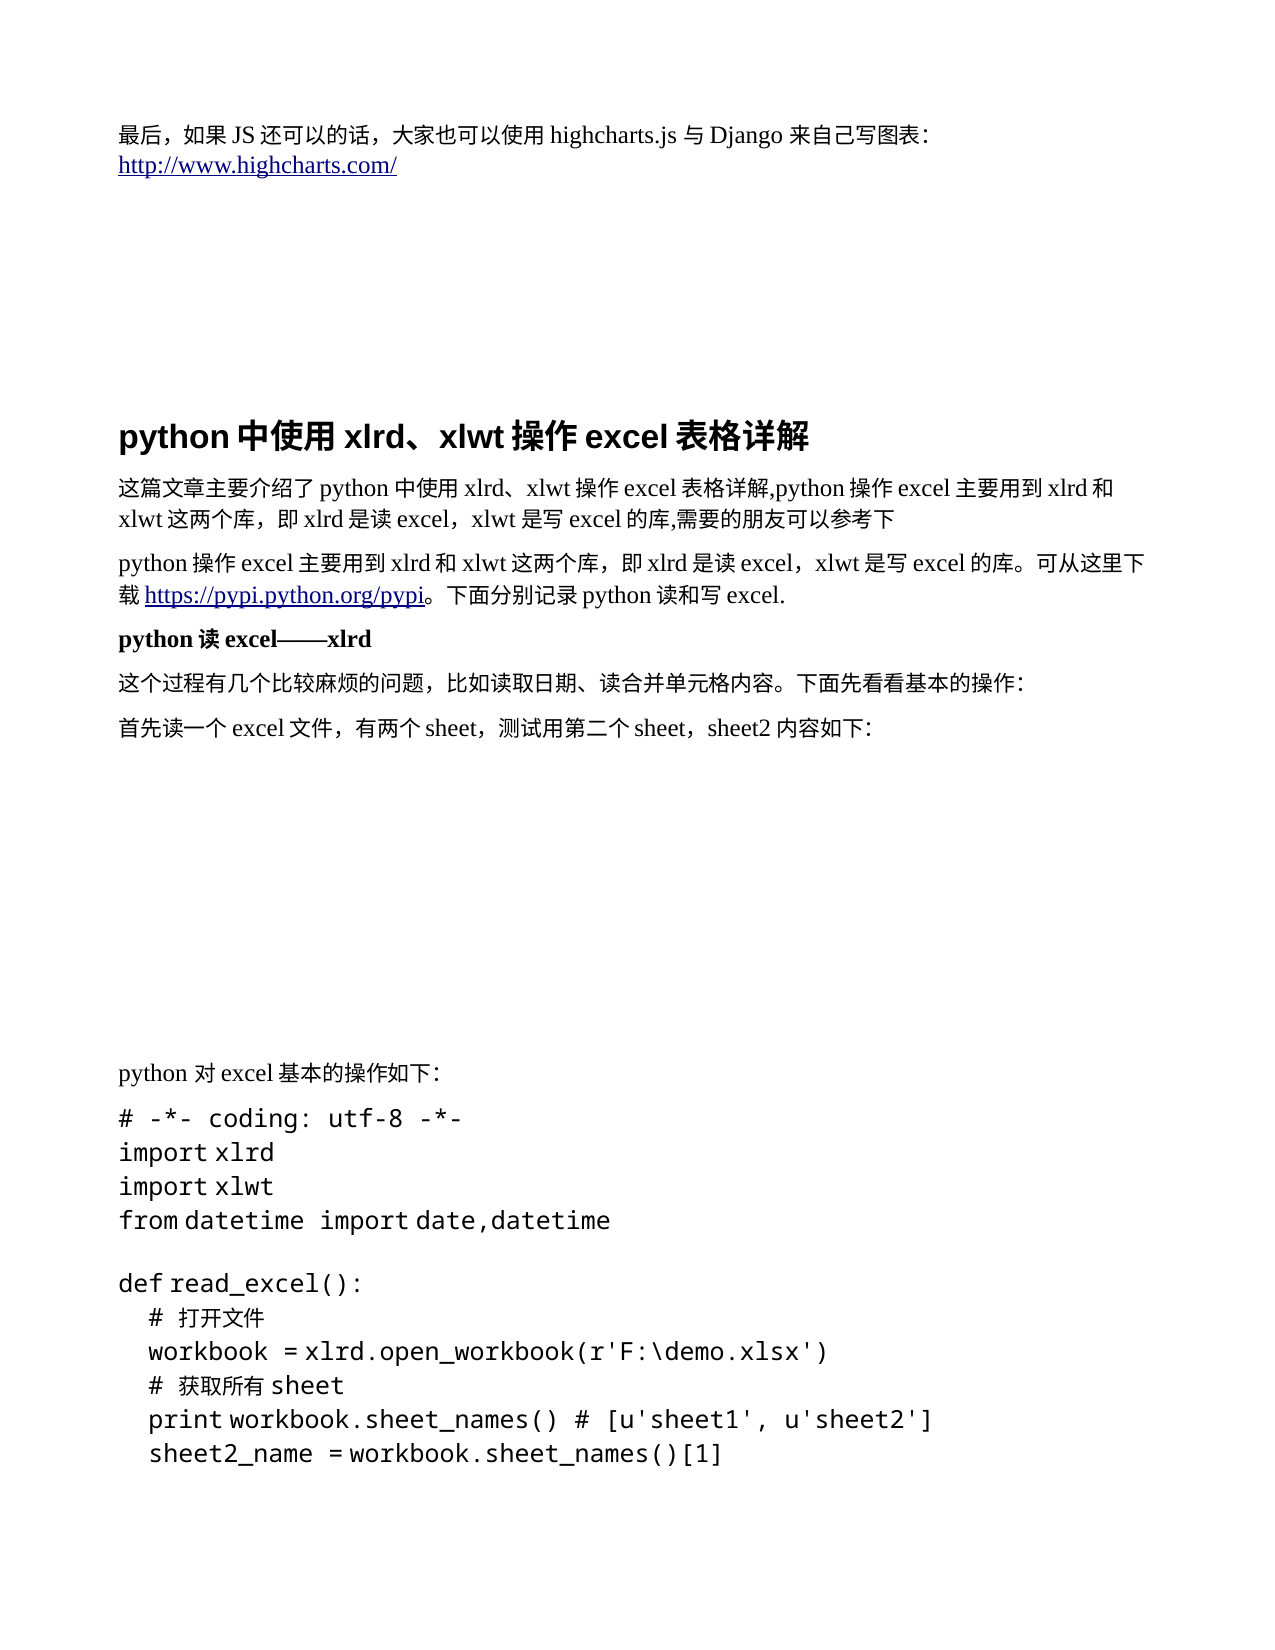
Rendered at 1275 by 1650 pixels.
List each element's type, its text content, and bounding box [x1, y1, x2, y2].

text from datetime import date,datetime [118, 1203, 1157, 1237]
text import xlrd [118, 1134, 1157, 1169]
text 这篇文章主要介绍了python中使用xlrd、xlwt操作excel表格详解,python操作excel主要用到xlrd和xlwt这两个库，即xlrd是读excel，xlwt是写excel的库,需要的朋友可以参考下 [118, 471, 1157, 534]
text workbook = xlrd.open_workbook(r'F:\demo.xlsx') [118, 1334, 1157, 1368]
text 最后，如果JS还可以的话，大家也可以使用 highcharts.js 与Django 来自己写图表：http://www.highcharts.com/ [118, 118, 1157, 178]
text python读excel——xlrd [118, 622, 1157, 654]
text python操作excel主要用到xlrd和xlwt这两个库，即xlrd是读excel，xlwt是写excel的库。可从这里下载https://pypi.python.org/pypi。下面分别记录python读和写excel. [118, 546, 1157, 610]
text python 对 excel基本的操作如下： [118, 1056, 1157, 1088]
text # -*- coding: utf-8 -*- [118, 1101, 1157, 1134]
subtitle python中使用xlrd、xlwt操作excel表格详解 [118, 409, 1157, 458]
text sheet2_name = workbook.sheet_names()[1] [118, 1436, 1157, 1470]
text # 打开文件 [118, 1299, 1157, 1334]
text 这个过程有几个比较麻烦的问题，比如读取日期、读合并单元格内容。下面先看看基本的操作： [118, 666, 1157, 698]
text 首先读一个excel文件，有两个sheet，测试用第二个sheet，sheet2内容如下： [118, 711, 1157, 742]
text print workbook.sheet_names() # [u'sheet1', u'sheet2'] [118, 1402, 1157, 1436]
text # 获取所有sheet [118, 1368, 1157, 1402]
text def read_excel(): [118, 1266, 1157, 1299]
text import xlwt [118, 1169, 1157, 1203]
